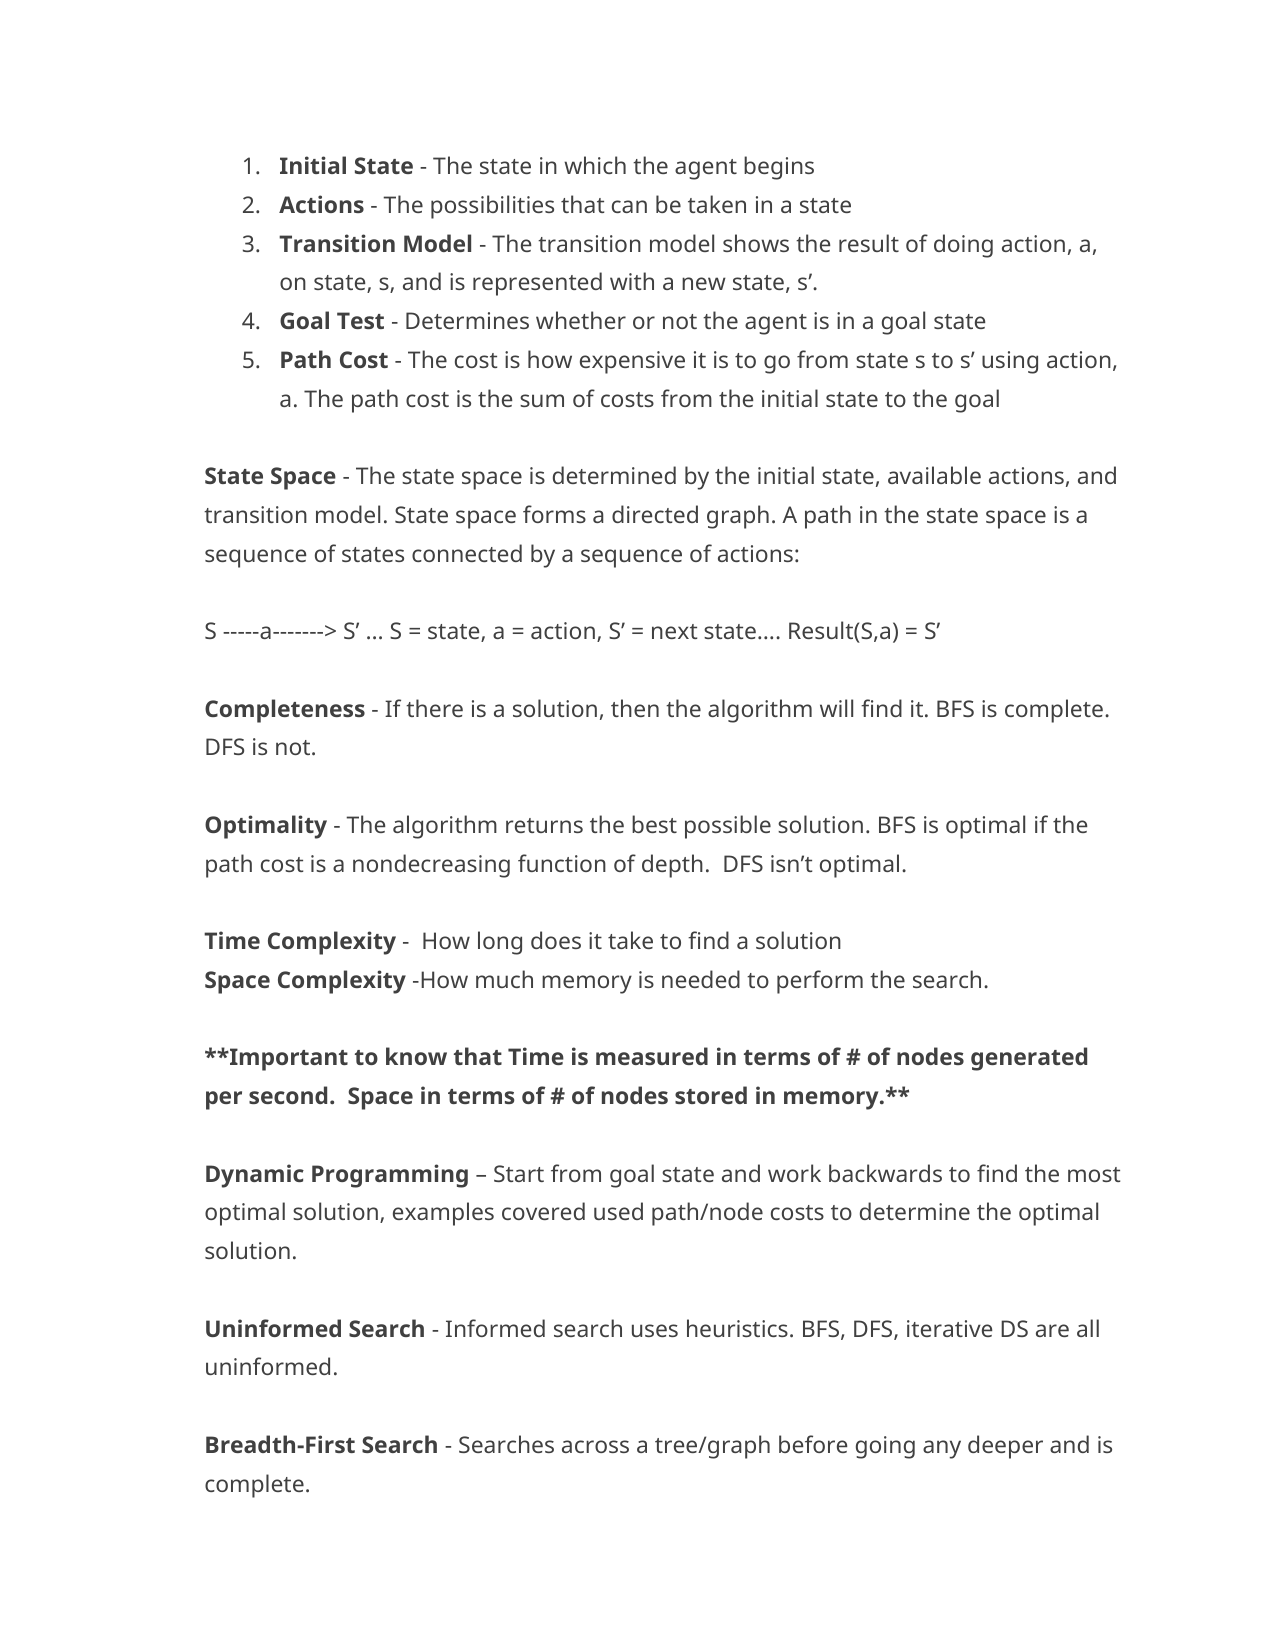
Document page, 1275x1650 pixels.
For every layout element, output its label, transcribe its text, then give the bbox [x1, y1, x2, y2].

text **Important to know that Time is measured in terms of # of nodes generated per second. Space in terms of # of nodes stored in memory.** [204, 1041, 1125, 1111]
text Breadth-First Search - Searches across a tree/graph before going any deeper and is complete. [204, 1429, 1125, 1499]
text Uninformed Search - Informed search uses heuristics. BFS, DFS, iterative DS are all uninformed. [204, 1312, 1125, 1382]
list Transition Model - The transition model shows the result of doing action, a, on state, s, and is represented with a new state, s’. [242, 227, 1125, 297]
list Initial State - The state in which the agent begins [815, 150, 1125, 181]
text State Space - The state space is determined by the initial state, available actions, and transition model. State space forms a directed graph. A path in the state space is a sequence of states connected by a sequence of actions: [204, 460, 1125, 569]
list Goal Test - Determines whether or not the agent is in a goal state [987, 305, 1125, 336]
text Space Complexity -How much memory is needed to perform the search. [989, 964, 1125, 995]
list Initial State - The state in which the agent begins [242, 150, 279, 181]
text Dynamic Programming – Start from goal state and work backwards to find the most optimal solution, examples covered used path/node costs to determine the optimal solution. [204, 1157, 1125, 1266]
list Path Cost - The cost is how expensive it is to go from state s to s’ using action, a. The path cost is the sum of costs from the initial state to the goal [242, 344, 1125, 414]
text Completeness - If there is a solution, then the algorithm will find it. BFS is complete. DFS is not. [204, 692, 1125, 762]
text S -----a-------> S’ … S = state, a = action, S’ = next state…. Result(S,a) = S’ [941, 615, 1125, 646]
text Time Complexity - How long does it take to find a solution [842, 925, 1125, 956]
text Optimality - The algorithm returns the best possible solution. BFS is optimal if the path cost is a nondecreasing function of depth. DFS isn’t optimal. [204, 809, 1125, 879]
list Actions - The possibilities that can be taken in a state [242, 189, 279, 220]
list Actions - The possibilities that can be taken in a state [852, 189, 1125, 220]
